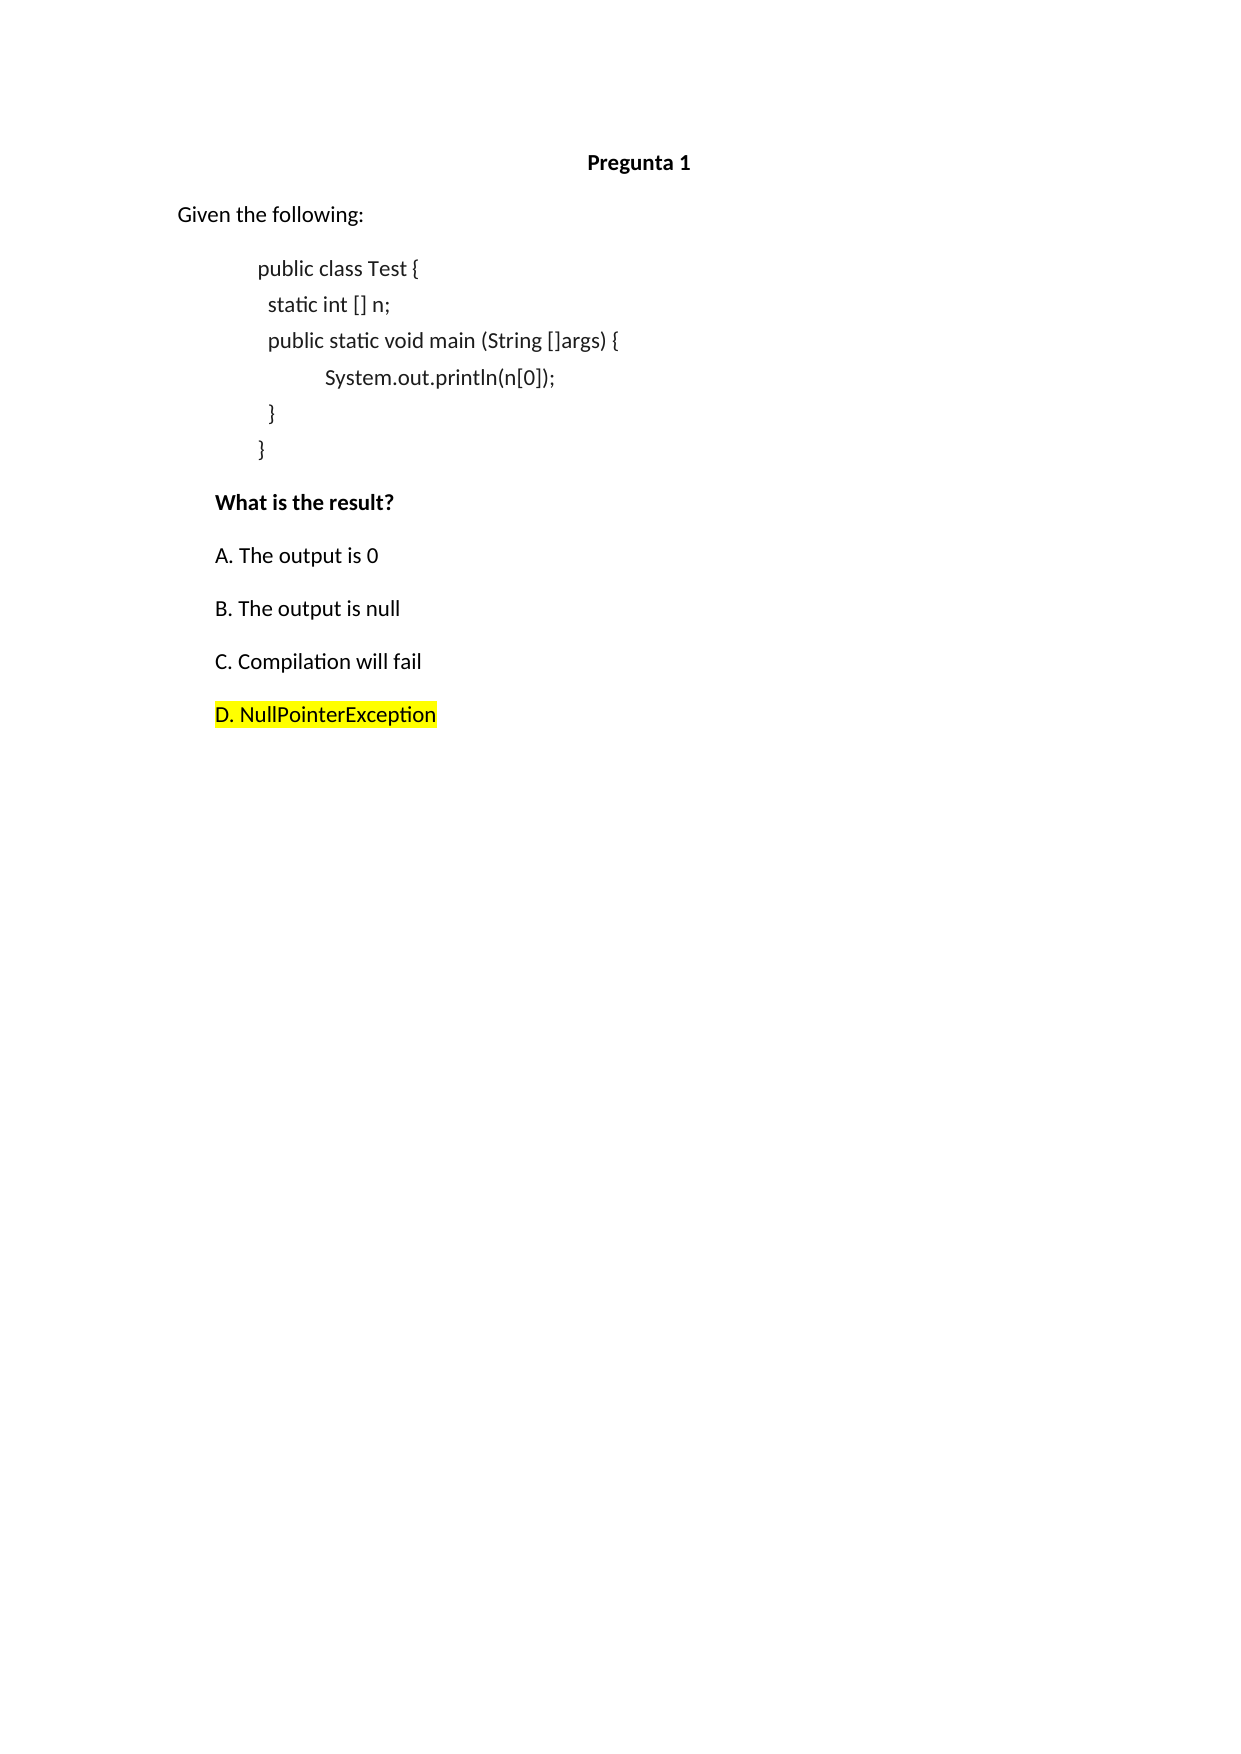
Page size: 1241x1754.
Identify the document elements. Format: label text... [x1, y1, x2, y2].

text static int [] n; [252, 290, 1063, 318]
text public static void main (String []args) { [252, 326, 1063, 354]
text Given the following: [177, 201, 1063, 229]
text Pregunta 1 [215, 148, 1063, 176]
text D. NullPointerException [177, 701, 1063, 728]
text B. The output is null [177, 594, 1063, 622]
text System.out.println(n[0]); [252, 363, 1063, 391]
text } [252, 435, 1063, 463]
text } [252, 399, 1063, 427]
text C. Compilation will fail [177, 647, 1063, 676]
text public class Test { [252, 254, 1063, 282]
text A. The output is 0 [177, 541, 1063, 569]
text What is the result? [177, 488, 1063, 516]
